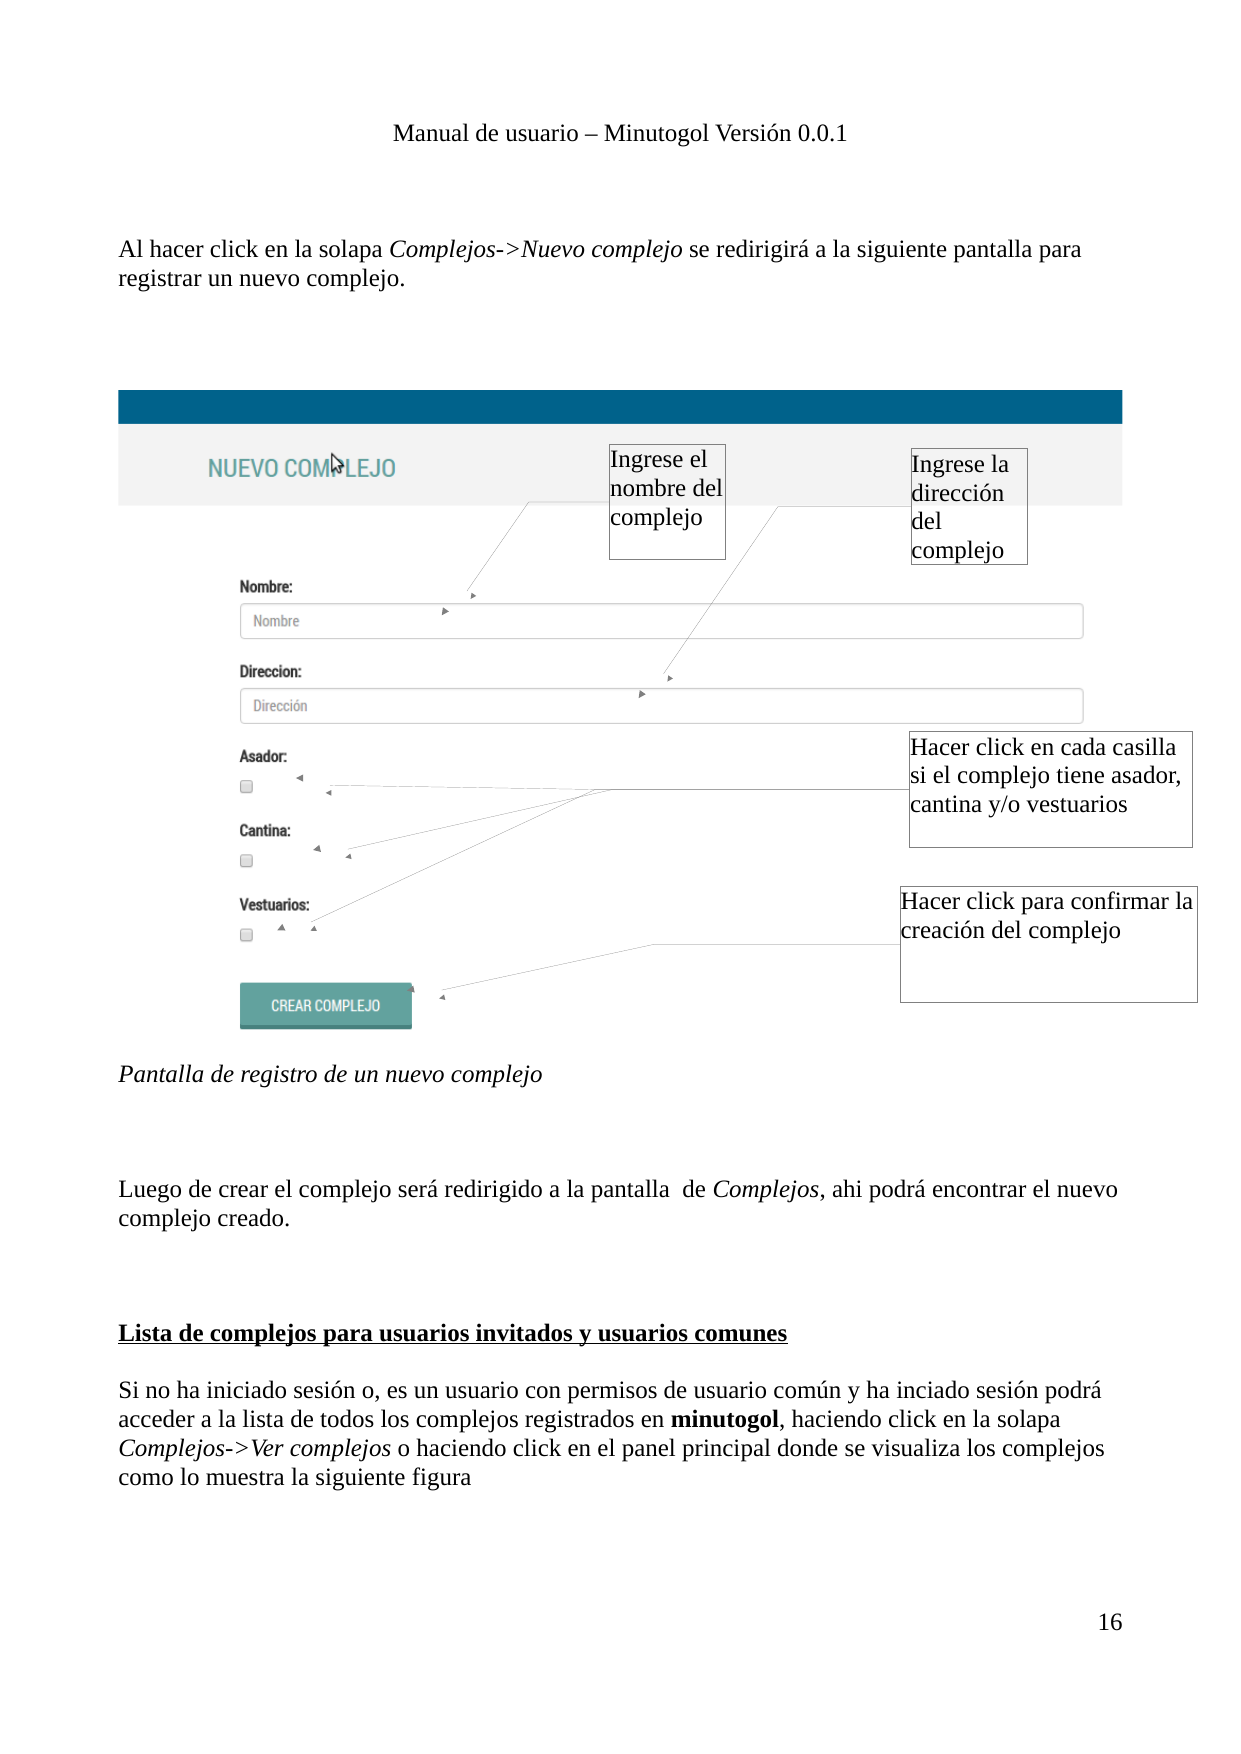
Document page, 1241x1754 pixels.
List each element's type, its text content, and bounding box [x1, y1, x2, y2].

text Al hacer click en la solapa Complejos->Nuevo complejo se redirigirá a la siguiente pantalla para registrar un nuevo complejo. [118, 234, 1122, 291]
text Si no ha iniciado sesión o, es un usuario con permisos de usuario común y ha inciado sesión podrá acceder a la lista de todos los complejos registrados en minutogol, haciendo click en la solapa Complejos->Ver complejos o haciendo click en el panel principal donde se visualiza los complejos como lo muestra la siguiente figura [118, 1375, 1122, 1490]
picture [118, 424, 1123, 1059]
text Pantalla de registro de un nuevo complejo [118, 1059, 1122, 1088]
picture [901, 887, 1123, 1002]
text Luego de crear el complejo será redirigido a la pantalla de Complejos, ahi podrá encontrar el nuevo complejo creado. [118, 1174, 1122, 1232]
picture [910, 732, 1123, 847]
text Lista de complejos para usuarios invitados y usuarios comunes [118, 1318, 1122, 1347]
picture [588, 790, 605, 794]
